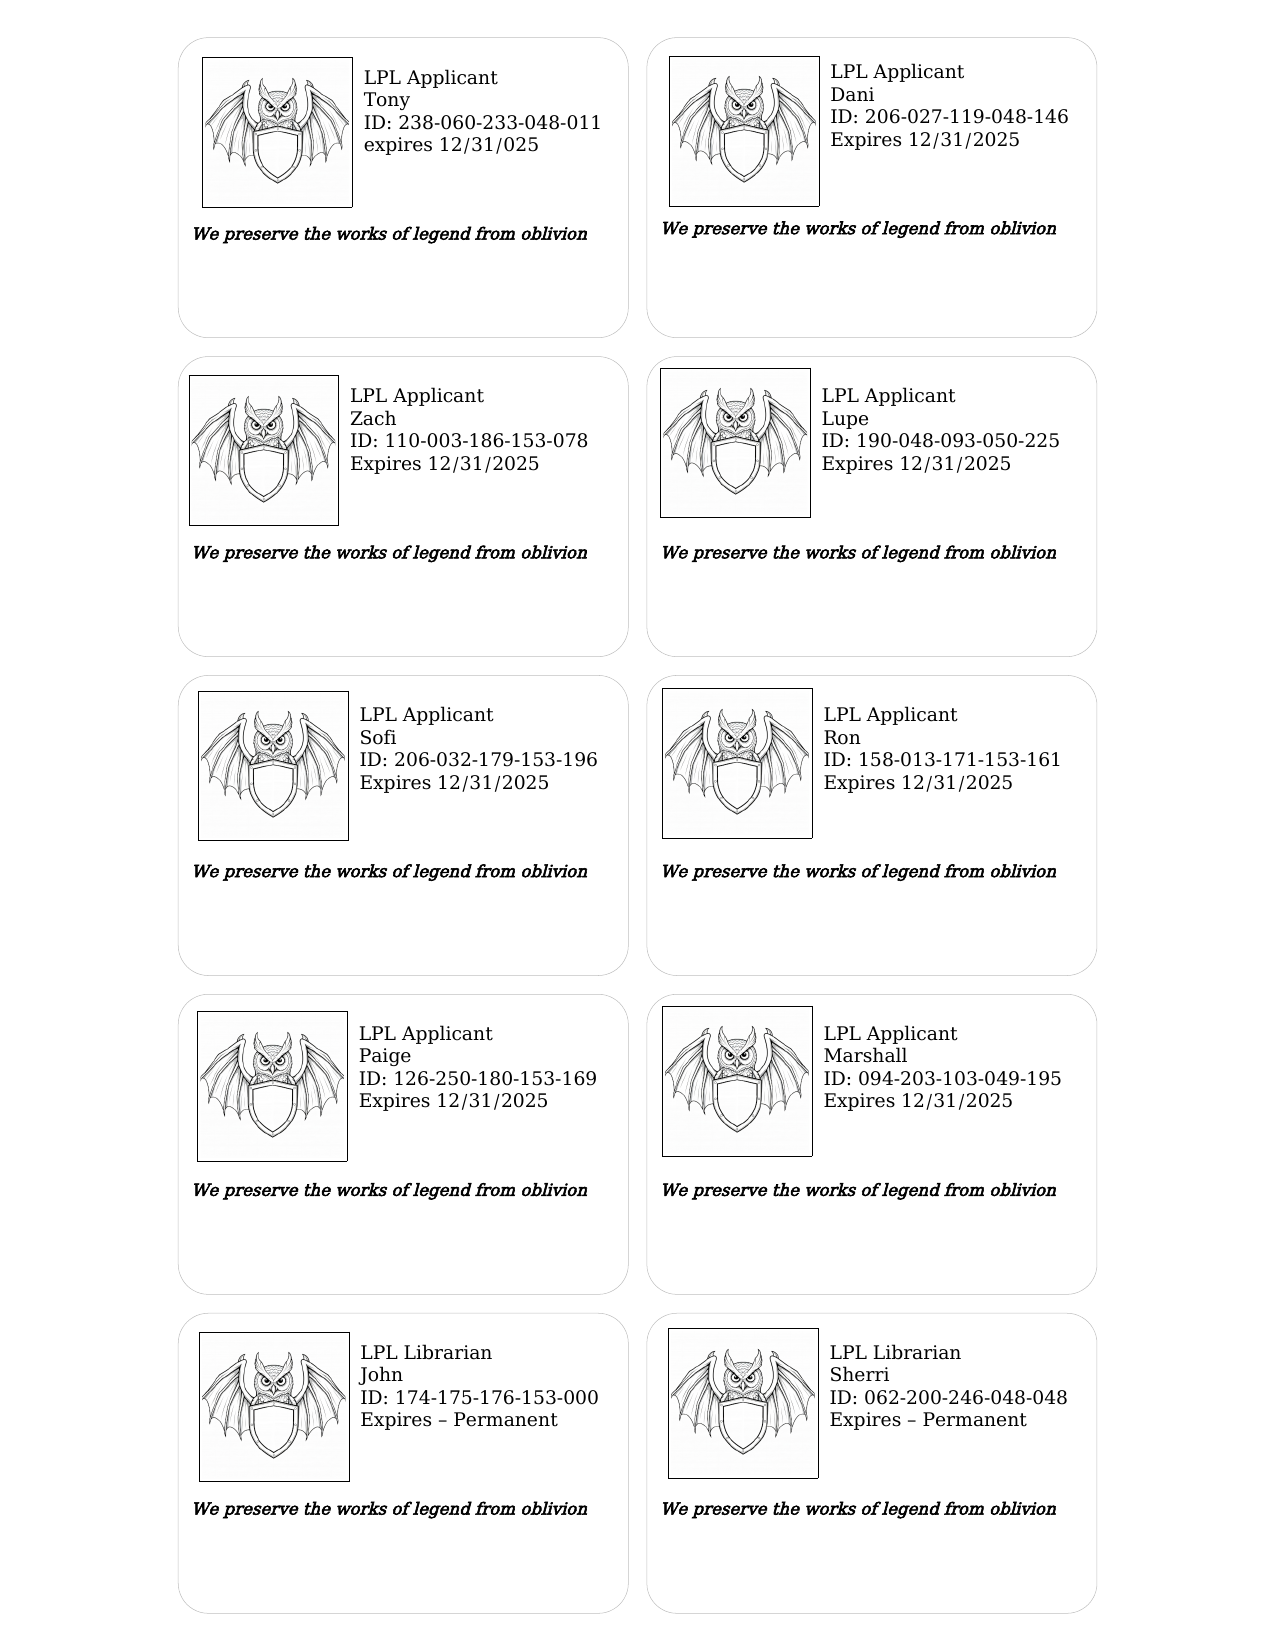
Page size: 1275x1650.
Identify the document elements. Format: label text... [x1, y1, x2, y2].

table_cell [647, 1294, 1098, 1312]
table_cell LPL Librarian Sherri ID: 062-200-246-048-048 Expires – Permanent We preserve the works of legend from oblivion [648, 1314, 1096, 1612]
table_cell [629, 656, 647, 675]
table_cell [629, 356, 647, 656]
table_cell [629, 1294, 647, 1312]
picture [672, 58, 816, 203]
table_cell [178, 975, 628, 994]
table_cell [647, 975, 1098, 994]
table_cell [629, 994, 647, 1294]
table_cell LPL Applicant Marshall ID: 094-203-103-049-195 Expires 12/31/2025 We preserve the works of legend from oblivion [648, 995, 1096, 1294]
table_header LPL Applicant Tony ID: 238-060-233-048-011 expires 12/31/025 We preserve the works of legend from oblivion [179, 38, 628, 337]
table_cell LPL Applicant Paige ID: 126-250-180-153-169 Expires 12/31/2025 We preserve the works of legend from oblivion [179, 995, 628, 1294]
picture [200, 1014, 344, 1158]
picture [191, 378, 336, 523]
picture [665, 691, 809, 835]
table_header LPL Applicant Dani ID: 206-027-119-048-146 Expires 12/31/2025 We preserve the works of legend from oblivion [648, 38, 1096, 337]
table_cell LPL Applicant Sofi ID: 206-032-179-153-196 Expires 12/31/2025 We preserve the works of legend from oblivion [179, 676, 628, 975]
table_cell [178, 656, 628, 675]
picture [205, 60, 349, 204]
table_cell [647, 338, 1098, 356]
table_cell [178, 338, 628, 356]
table_cell [629, 338, 647, 356]
picture [663, 370, 808, 515]
table_cell [629, 1313, 647, 1612]
picture [201, 693, 345, 838]
table_cell [629, 975, 647, 994]
picture [671, 1331, 815, 1475]
picture [202, 1334, 346, 1479]
table_cell [647, 656, 1098, 675]
table_cell LPL Applicant Ron ID: 158-013-171-153-161 Expires 12/31/2025 We preserve the works of legend from oblivion [648, 676, 1096, 975]
table_cell [629, 675, 647, 975]
picture [665, 1008, 809, 1153]
table_cell [178, 1294, 628, 1312]
table_cell LPL Applicant Lupe ID: 190-048-093-050-225 Expires 12/31/2025 We preserve the works of legend from oblivion [648, 357, 1096, 656]
table_cell LPL Applicant Zach ID: 110-003-186-153-078 Expires 12/31/2025 We preserve the works of legend from oblivion [179, 357, 628, 656]
table_cell LPL Librarian John ID: 174-175-176-153-000 Expires – Permanent We preserve the works of legend from oblivion [179, 1314, 628, 1612]
table_header [629, 38, 647, 337]
